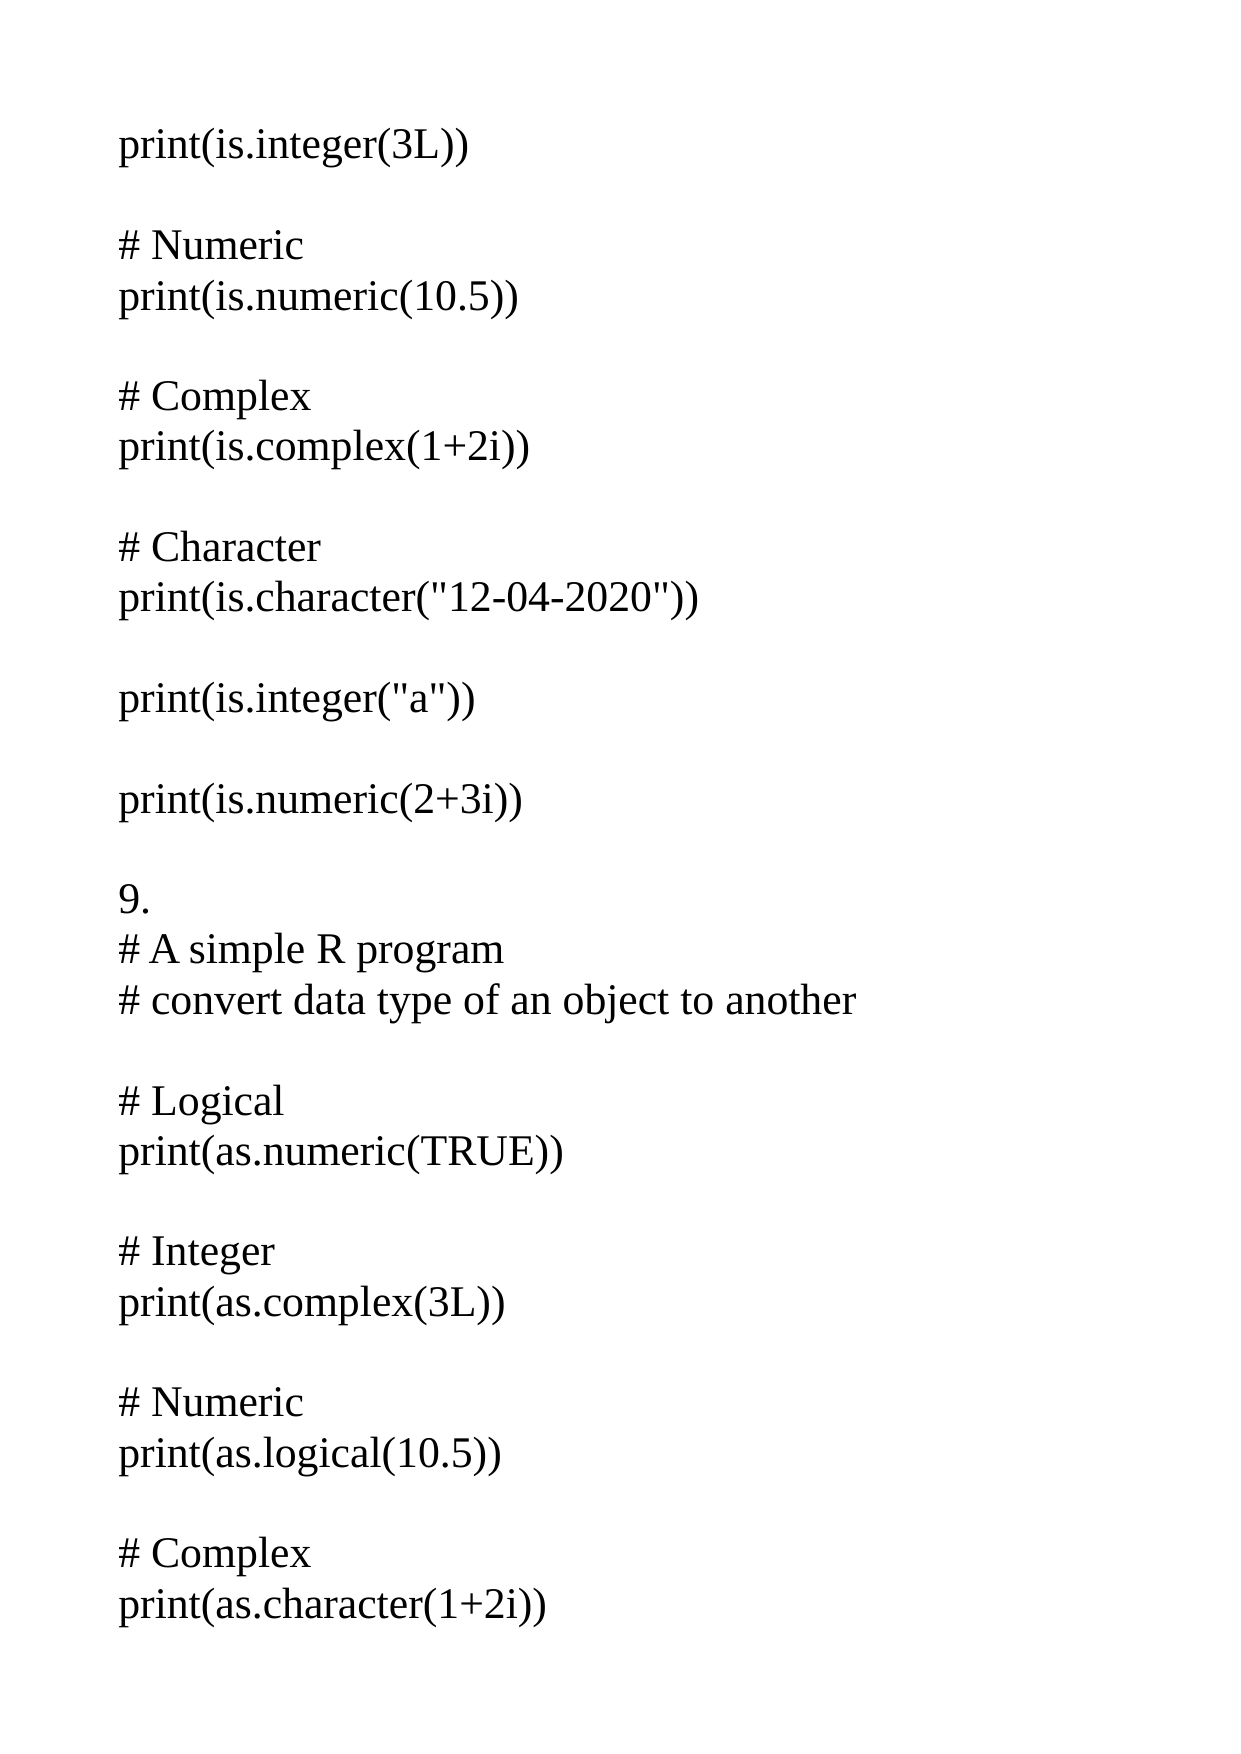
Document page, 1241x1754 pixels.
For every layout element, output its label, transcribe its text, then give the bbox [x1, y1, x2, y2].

text print(is.numeric(2+3i)) [118, 772, 1122, 822]
text # Complex [118, 370, 1122, 420]
text print(is.character("12-04-2020")) [118, 571, 1122, 621]
text # convert data type of an object to another [118, 973, 1122, 1024]
text # A simple R program [118, 923, 1122, 973]
text print(as.logical(10.5)) [118, 1426, 1122, 1477]
text # Complex [118, 1527, 1122, 1577]
text print(is.integer(3L)) [118, 118, 1122, 168]
text print(is.integer("a")) [118, 672, 1122, 722]
text print(is.complex(1+2i)) [118, 420, 1122, 470]
text # Integer [118, 1225, 1122, 1275]
text # Logical [118, 1074, 1122, 1124]
text print(as.character(1+2i)) [118, 1577, 1122, 1627]
text 9. [118, 873, 1122, 923]
text print(as.numeric(TRUE)) [118, 1124, 1122, 1175]
text # Numeric [118, 1376, 1122, 1426]
text print(as.complex(3L)) [118, 1275, 1122, 1326]
text # Character [118, 521, 1122, 571]
text print(is.numeric(10.5)) [118, 269, 1122, 319]
text # Numeric [118, 219, 1122, 269]
